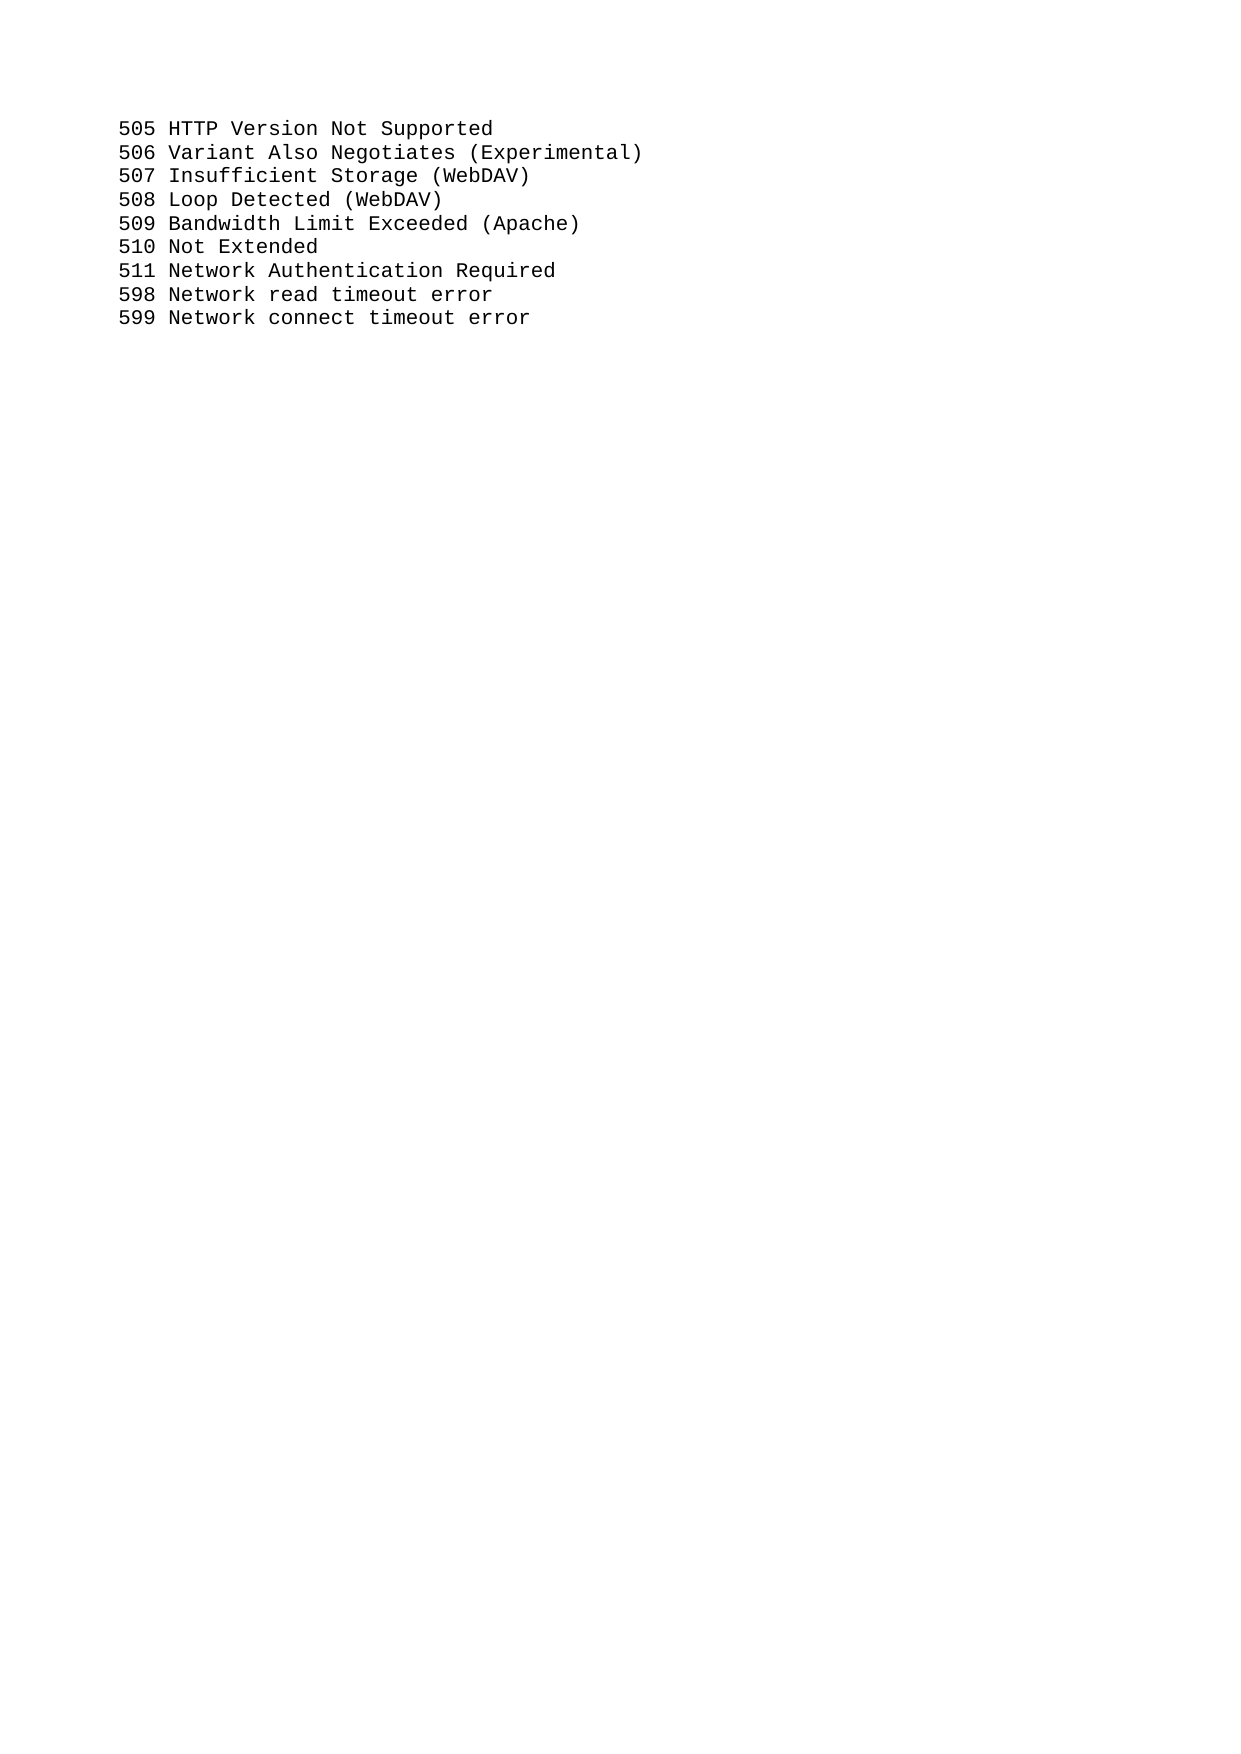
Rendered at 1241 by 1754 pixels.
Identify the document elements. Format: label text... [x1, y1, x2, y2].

text 507 Insufficient Storage (WebDAV) [118, 165, 1122, 189]
text 505 HTTP Version Not Supported [118, 118, 1122, 142]
text 598 Network read timeout error [118, 284, 1122, 307]
text 509 Bandwidth Limit Exceeded (Apache) [118, 213, 1122, 236]
text 508 Loop Detected (WebDAV) [118, 189, 1122, 213]
text 510 Not Extended [118, 236, 1122, 260]
text 506 Variant Also Negotiates (Experimental) [118, 142, 1122, 165]
text 511 Network Authentication Required [118, 260, 1122, 284]
text 599 Network connect timeout error [118, 307, 1122, 331]
